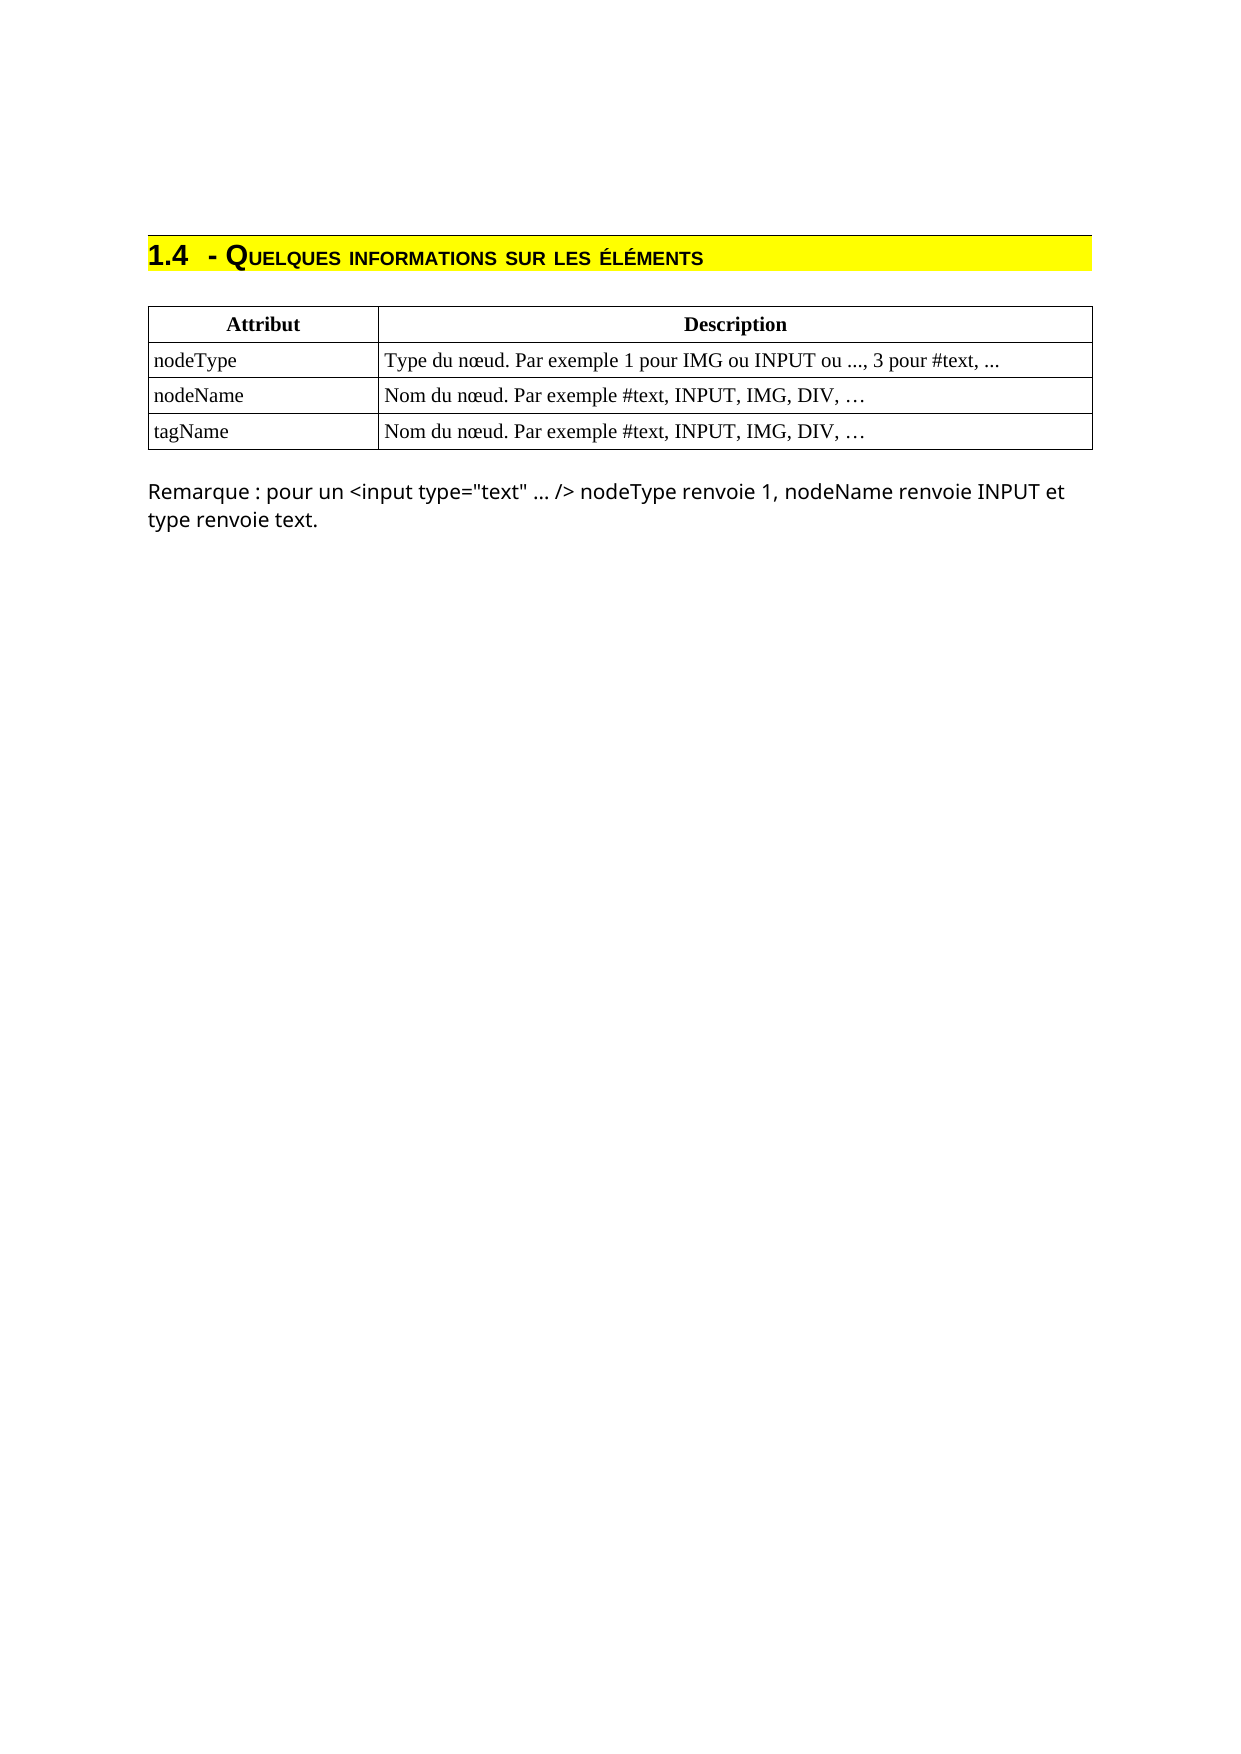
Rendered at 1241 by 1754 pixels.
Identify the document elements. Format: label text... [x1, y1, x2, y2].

table_cell nodeType [149, 343, 378, 377]
table_cell nodeName [149, 378, 378, 413]
table_header Description [379, 307, 1092, 342]
text Remarque : pour un <input type="text" … /> nodeType renvoie 1, nodeName renvoie INPUT et type renvoie text. [148, 477, 1092, 534]
table_cell tagName [149, 414, 378, 448]
table_cell Nom du nœud. Par exemple #text, INPUT, IMG, DIV, … [379, 378, 1092, 413]
table_header Attribut [149, 307, 378, 342]
subtitle - Quelques informations sur les éléments [148, 236, 1092, 271]
table_cell Type du nœud. Par exemple 1 pour IMG ou INPUT ou ..., 3 pour #text, ... [379, 343, 1092, 377]
table_cell Nom du nœud. Par exemple #text, INPUT, IMG, DIV, … [379, 414, 1092, 448]
